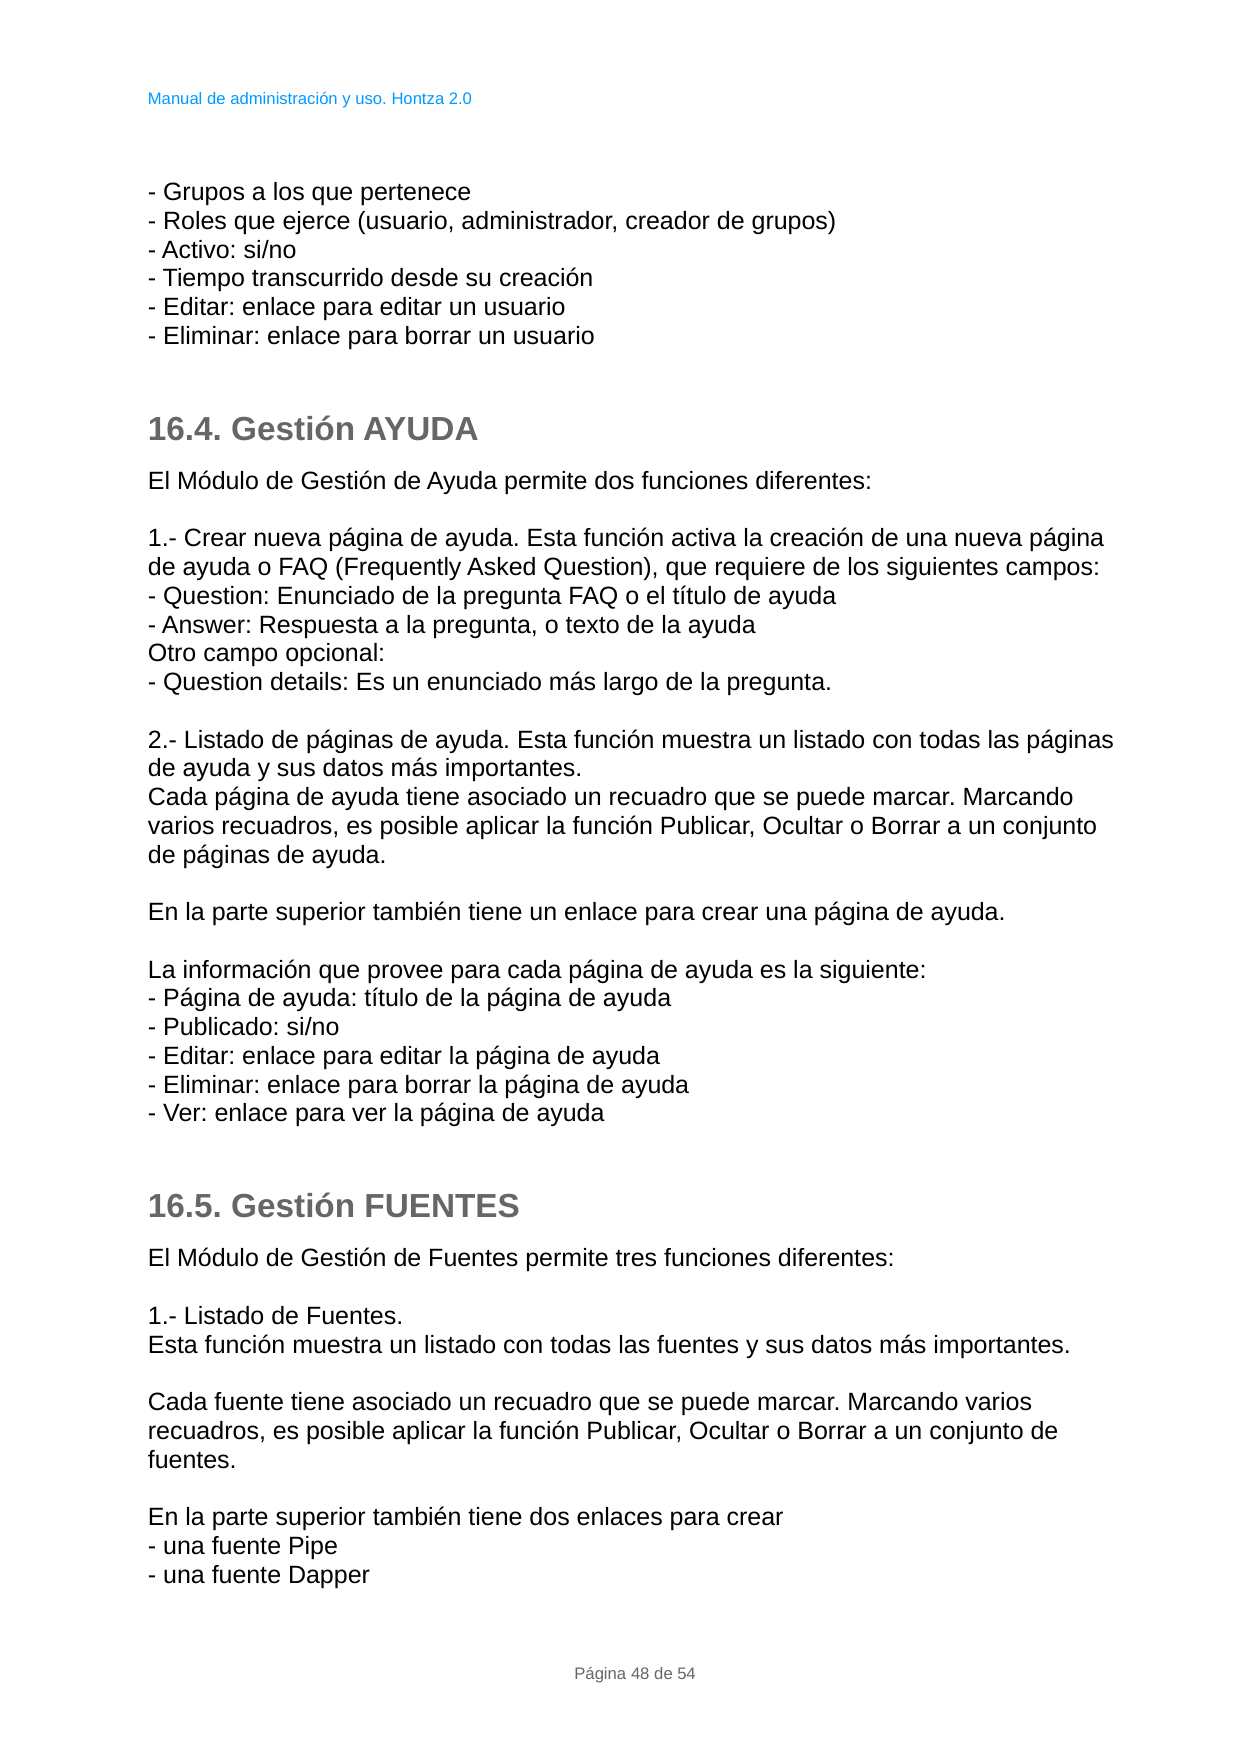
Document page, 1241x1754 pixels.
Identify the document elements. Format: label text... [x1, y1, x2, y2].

text - Tiempo transcurrido desde su creación [148, 263, 1122, 292]
text Cada página de ayuda tiene asociado un recuadro que se puede marcar. Marcando varios recuadros, es posible aplicar la función Publicar, Ocultar o Borrar a un conjunto de páginas de ayuda. [148, 782, 1122, 868]
text - Roles que ejerce (usuario, administrador, creador de grupos) [148, 206, 1122, 234]
text - Question: Enunciado de la pregunta FAQ o el título de ayuda [148, 581, 1122, 609]
text Esta función muestra un listado con todas las fuentes y sus datos más importantes. [148, 1329, 1122, 1358]
text - Eliminar: enlace para borrar un usuario [148, 321, 1122, 349]
text - una fuente Dapper [148, 1559, 1122, 1588]
text - Editar: enlace para editar la página de ayuda [148, 1041, 1122, 1069]
subtitle 16.5. Gestión FUENTES [148, 1187, 1122, 1225]
text 1.- Crear nueva página de ayuda. Esta función activa la creación de una nueva página de ayuda o FAQ (Frequently Asked Question), que requiere de los siguientes campos: [148, 523, 1122, 581]
text - Editar: enlace para editar un usuario [148, 292, 1122, 321]
text - Publicado: si/no [148, 1012, 1122, 1041]
text - Página de ayuda: título de la página de ayuda [148, 983, 1122, 1012]
text En la parte superior también tiene dos enlaces para crear [148, 1502, 1122, 1531]
subtitle 16.4. Gestión AYUDA [148, 409, 1122, 447]
text Cada fuente tiene asociado un recuadro que se puede marcar. Marcando varios recuadros, es posible aplicar la función Publicar, Ocultar o Borrar a un conjunto de fuentes. [148, 1387, 1122, 1473]
text - Question details: Es un enunciado más largo de la pregunta. [148, 667, 1122, 696]
text - una fuente Pipe [148, 1531, 1122, 1559]
text - Ver: enlace para ver la página de ayuda [148, 1098, 1122, 1127]
text En la parte superior también tiene un enlace para crear una página de ayuda. [148, 897, 1122, 926]
text - Eliminar: enlace para borrar la página de ayuda [148, 1069, 1122, 1098]
text 1.- Listado de Fuentes. [148, 1301, 1122, 1329]
text - Answer: Respuesta a la pregunta, o texto de la ayuda [148, 609, 1122, 638]
text El Módulo de Gestión de Ayuda permite dos funciones diferentes: [148, 466, 1122, 494]
text 2.- Listado de páginas de ayuda. Esta función muestra un listado con todas las páginas de ayuda y sus datos más importantes. [148, 724, 1122, 782]
text La información que provee para cada página de ayuda es la siguiente: [148, 954, 1122, 983]
text - Activo: si/no [148, 234, 1122, 263]
text Otro campo opcional: [148, 638, 1122, 667]
text El Módulo de Gestión de Fuentes permite tres funciones diferentes: [148, 1243, 1122, 1272]
text - Grupos a los que pertenece [148, 177, 1122, 206]
